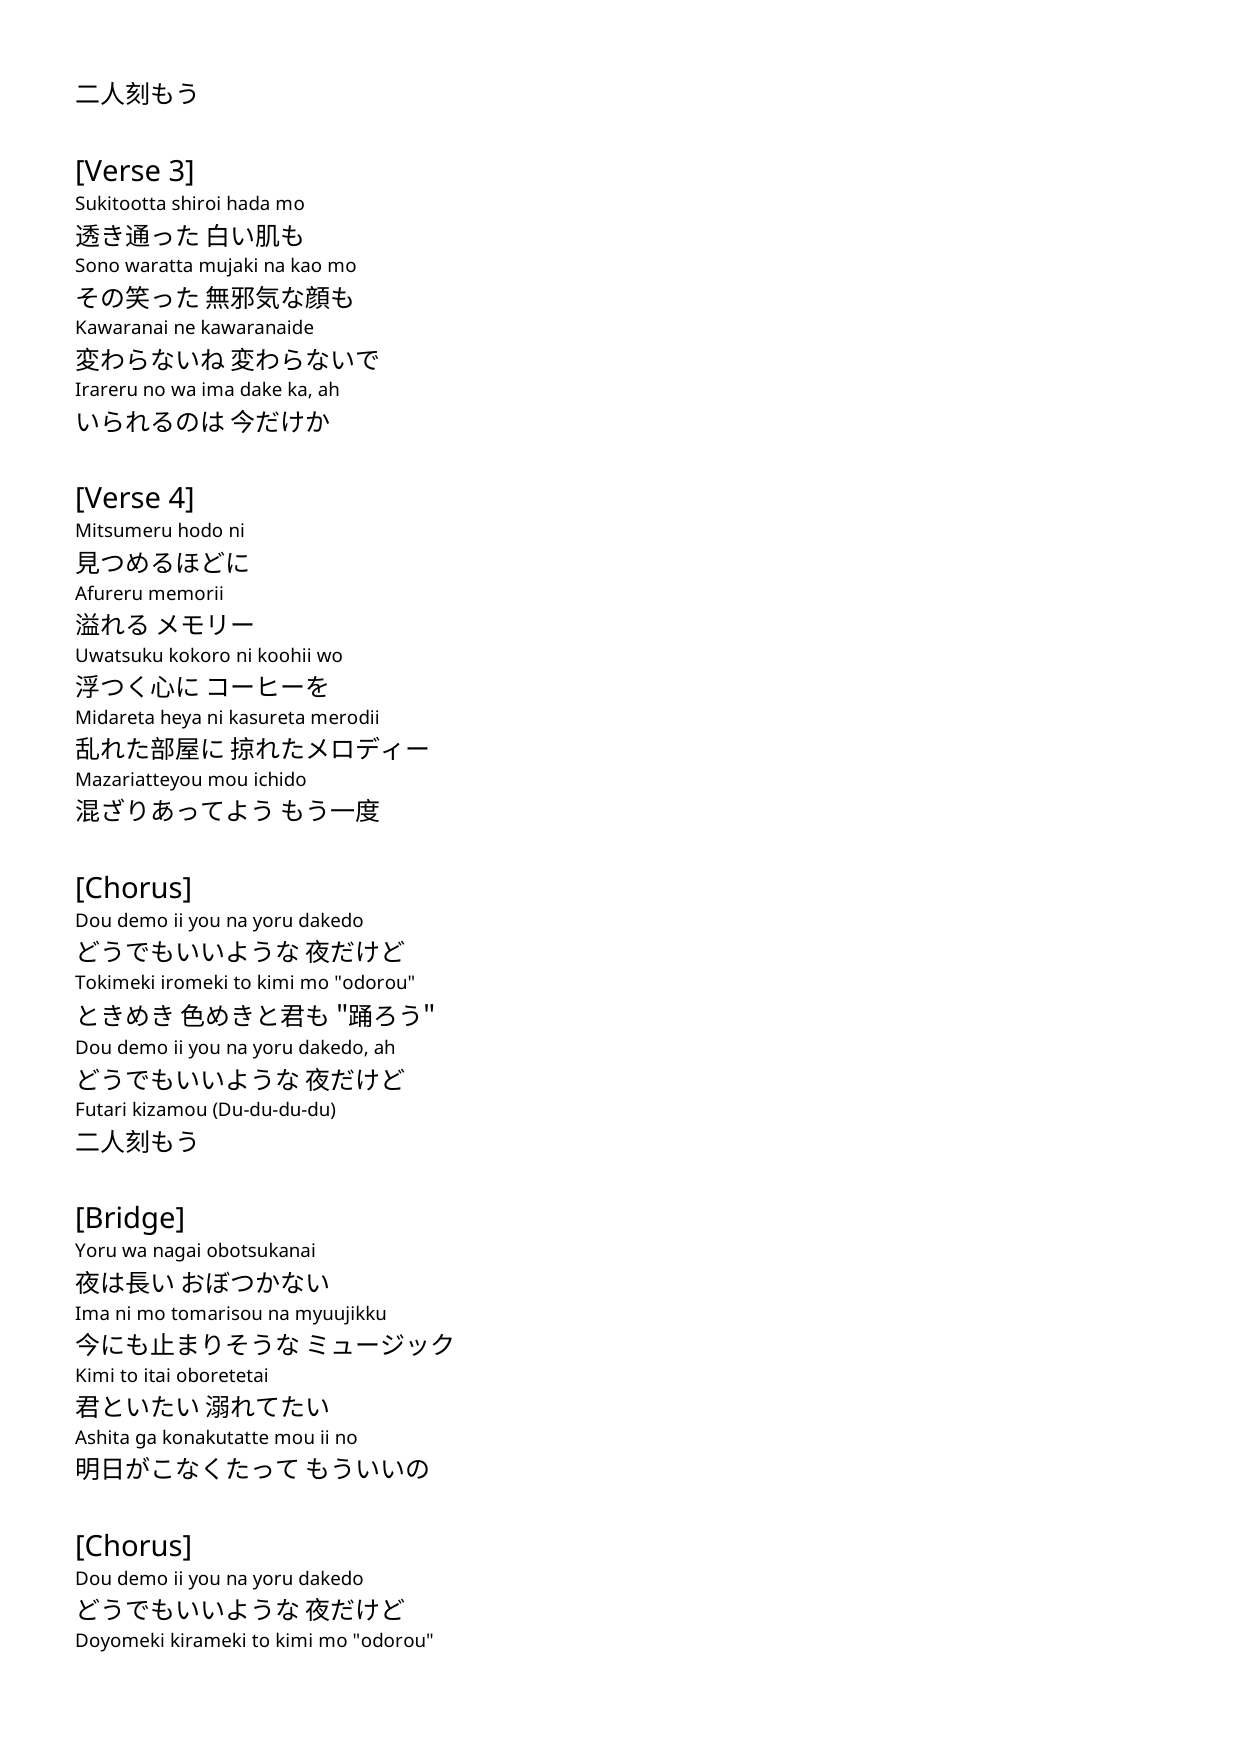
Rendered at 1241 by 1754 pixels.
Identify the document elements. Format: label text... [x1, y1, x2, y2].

text Irareru no wa ima dake ka, ah [75, 376, 1165, 402]
text Mazariatteyou mou ichido [75, 766, 1165, 792]
text どうでもいいような 夜だけど [75, 933, 1165, 969]
text Mitsumeru hodo ni [75, 517, 1165, 543]
text Tokimeki iromеki to kimi mo "odorou" [75, 969, 1165, 995]
text どうでもいいような 夜だけど [75, 1060, 1165, 1096]
text 浮つく心に コーヒーを [75, 667, 1165, 703]
text 混ざりあってよう もう一度 [75, 792, 1165, 828]
text その笑った 無邪気な顔も [75, 278, 1165, 314]
text Midareta heya ni kasureta merodii [75, 703, 1165, 729]
text 今にも止まりそうな ミュージック [75, 1326, 1165, 1362]
text [Chorus] [75, 867, 1165, 907]
text 溢れる メモリー [75, 605, 1165, 641]
text 二人刻もう [75, 75, 1165, 111]
text Yoru wa nagai obotsukanai [75, 1237, 1165, 1263]
text Dou demo ii you na yoru dakedo [75, 1565, 1165, 1591]
text 乱れた部屋に 掠れたメロディー [75, 729, 1165, 766]
text Sukitootta shiroi hada mo [75, 190, 1165, 216]
text 夜は長い おぼつかない [75, 1263, 1165, 1299]
text いられるのは 今だけか [75, 402, 1165, 438]
text Doyomeki kirameki to kimi mo "odorou" [75, 1627, 1165, 1653]
text [Verse 3] [75, 151, 1165, 190]
text どうでもいいような 夜だけど [75, 1591, 1165, 1627]
text Futari kizamou (Du-du-du-du) [75, 1096, 1165, 1122]
text [Verse 4] [75, 478, 1165, 517]
text [Bridge] [75, 1198, 1165, 1237]
text Kimi to itai oboretеtai [75, 1362, 1165, 1388]
text 見つめるほどに [75, 543, 1165, 579]
text 変わらないね 変わらないで [75, 340, 1165, 376]
text 二人刻もう [75, 1122, 1165, 1158]
text Uwatsuku kokoro ni koohii wo [75, 641, 1165, 667]
text Dou demo ii you na yoru dakedo, ah [75, 1034, 1165, 1060]
text Ima ni mo tomarisou na myuujikku [75, 1299, 1165, 1326]
text ときめき 色めきと君も "踊ろう" [75, 995, 1165, 1034]
text Kawaranai ne kawaranaide [75, 314, 1165, 340]
text Sono waratta mujaki na kao mo [75, 252, 1165, 278]
text Ashita ga konakutatte mou ii no [75, 1424, 1165, 1450]
text 君といたい 溺れてたい [75, 1388, 1165, 1424]
text [Chorus] [75, 1525, 1165, 1565]
text Afureru memorii [75, 579, 1165, 605]
text 明日がこなくたって もういいの [75, 1450, 1165, 1486]
text 透き通った 白い肌も [75, 216, 1165, 252]
text Dou demo ii you na yoru dakedo [75, 907, 1165, 933]
